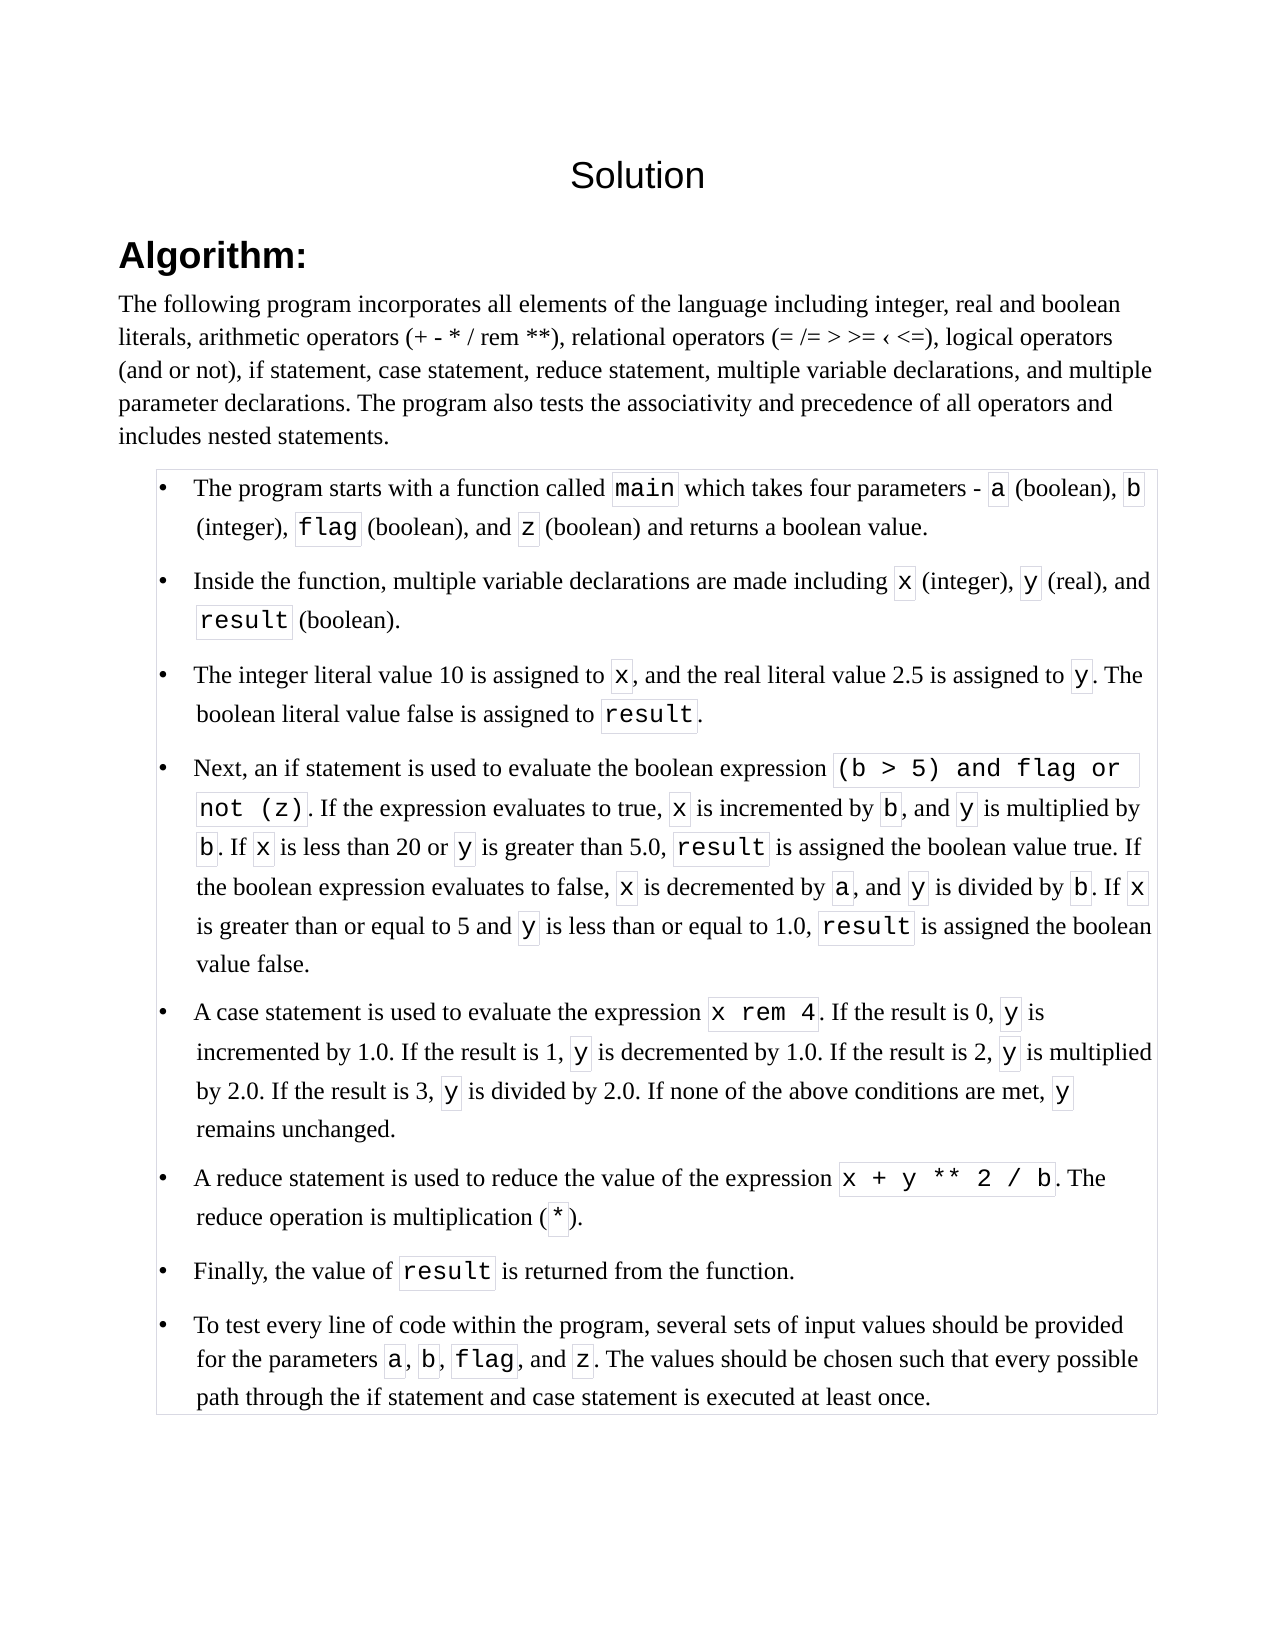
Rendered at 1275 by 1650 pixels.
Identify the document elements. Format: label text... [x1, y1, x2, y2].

list The program starts with a function called main which takes four parameters - a (boolean), b (integer), flag (boolean), and z (boolean) and returns a boolean value. [157, 470, 1157, 546]
list Inside the function, multiple variable declarations are made including x (integer), y (real), and result (boolean). [157, 563, 1157, 639]
list Finally, the value of result is returned from the function. [157, 1253, 1157, 1290]
subtitle Algorithm: [118, 234, 1157, 277]
list A case statement is used to evaluate the expression x rem 4. If the result is 0, y is incremented by 1.0. If the result is 1, y is decremented by 1.0. If the result is 2, y is multiplied by 2.0. If the result is 3, y is divided by 2.0. If none of the above conditions are met, y remains unchanged. [157, 994, 1157, 1143]
text The following program incorporates all elements of the language including integer, real and boolean literals, arithmetic operators (+ - * / rem **), relational operators (= /= > >= ‹ <=), logical operators (and or not), if statement, case statement, reduce statement, multiple variable declarations, and multiple parameter declarations. The program also tests the associativity and precedence of all operators and includes nested statements. [118, 289, 1157, 450]
list A reduce statement is used to reduce the value of the expression x + y ** 2 / b. The reduce operation is multiplication (*). [157, 1159, 1157, 1236]
subtitle Solution [118, 153, 1157, 196]
list The integer literal value 10 is assigned to x, and the real literal value 2.5 is assigned to y. The boolean literal value false is assigned to result. [157, 656, 1157, 733]
list To test every line of code within the program, several sets of input values should be provided for the parameters a, b, flag, and z. The values should be chosen such that every possible path through the if statement and case statement is executed at least once. [157, 1307, 1157, 1414]
list Next, an if statement is used to evaluate the boolean expression (b > 5) and flag or not (z). If the expression evaluates to true, x is incremented by b, and y is multiplied by b. If x is less than 20 or y is greater than 5.0, result is assigned the boolean value true. If the boolean expression evaluates to false, x is decremented by a, and y is divided by b. If x is greater than or equal to 5 and y is less than or equal to 1.0, result is assigned the boolean value false. [157, 750, 1157, 978]
